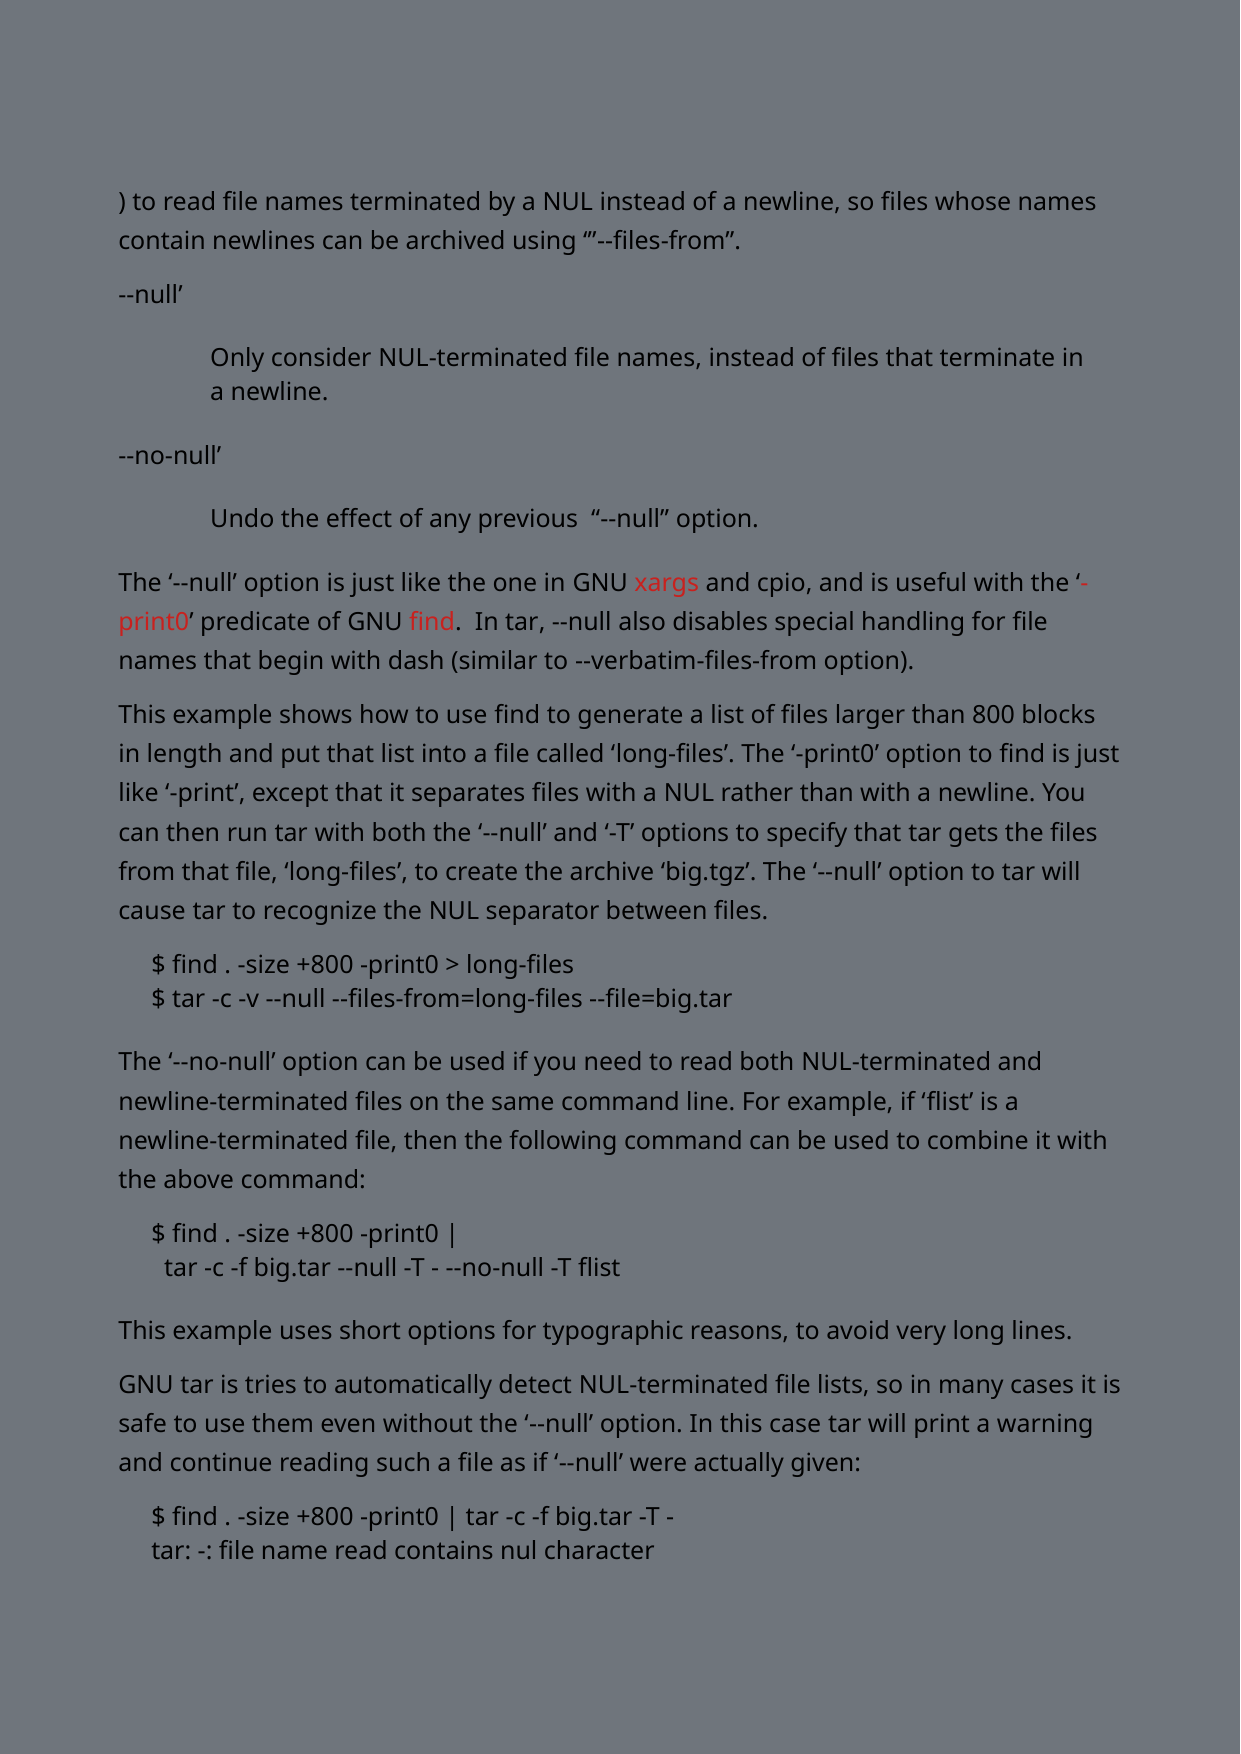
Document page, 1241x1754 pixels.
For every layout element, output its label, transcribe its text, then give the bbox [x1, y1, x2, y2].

text $ find . -size +800 -print0 | [151, 1215, 1122, 1249]
text $ find . -size +800 -print0 | tar -c -f big.tar -T - [151, 1499, 1122, 1533]
text This example uses short options for typographic reasons, to avoid very long lines. [118, 1313, 1122, 1347]
text The ‘--no-null’ option can be used if you need to read both NUL-terminated and newline-terminated files on the same command line. For example, if ‘flist’ is a newline-terminated file, then the following command can be used to combine it with the above command: [118, 1044, 1122, 1196]
text tar: -: file name read contains nul character [151, 1533, 1122, 1567]
text This example shows how to use find to generate a list of files larger than 800 blocks in length and put that list into a file called ‘long-files’. The ‘-print0’ option to find is just like ‘-print’, except that it separates files with a NUL rather than with a newline. You can then run tar with both the ‘--null’ and ‘-T’ options to specify that tar gets the files from that file, ‘long-files’, to create the archive ‘big.tgz’. The ‘--null’ option to tar will cause tar to recognize the NUL separator between files. [118, 697, 1122, 927]
text GNU tar is tries to automatically detect NUL-terminated file lists, so in many cases it is safe to use them even without the ‘--null’ option. In this case tar will print a warning and continue reading such a file as if ‘--null’ were actually given: [118, 1367, 1122, 1479]
text $ tar -c -v --null --files-from=long-files --file=big.tar [151, 980, 1122, 1014]
text ) to read file names terminated by a NUL instead of a newline, so files whose names contain newlines can be archived using ‘”--files-from”. [118, 183, 1122, 257]
subtitle --null’ [118, 276, 1122, 311]
text $ find . -size +800 -print0 > long-files [151, 946, 1122, 980]
text tar -c -f big.tar --null -T - --no-null -T flist [151, 1249, 1122, 1283]
subtitle --no-null’ [118, 438, 1122, 472]
list Only consider NUL-terminated file names, instead of files that terminate in a newline. [210, 340, 1089, 408]
list Undo the effect of any previous “--null” option. [210, 501, 1089, 535]
text The ‘--null’ option is just like the one in GNU xargs and cpio, and is useful with the ‘-print0’ predicate of GNU find. In tar, --null also disables special handling for file names that begin with dash (similar to --verbatim-files-from option). [118, 565, 1122, 677]
